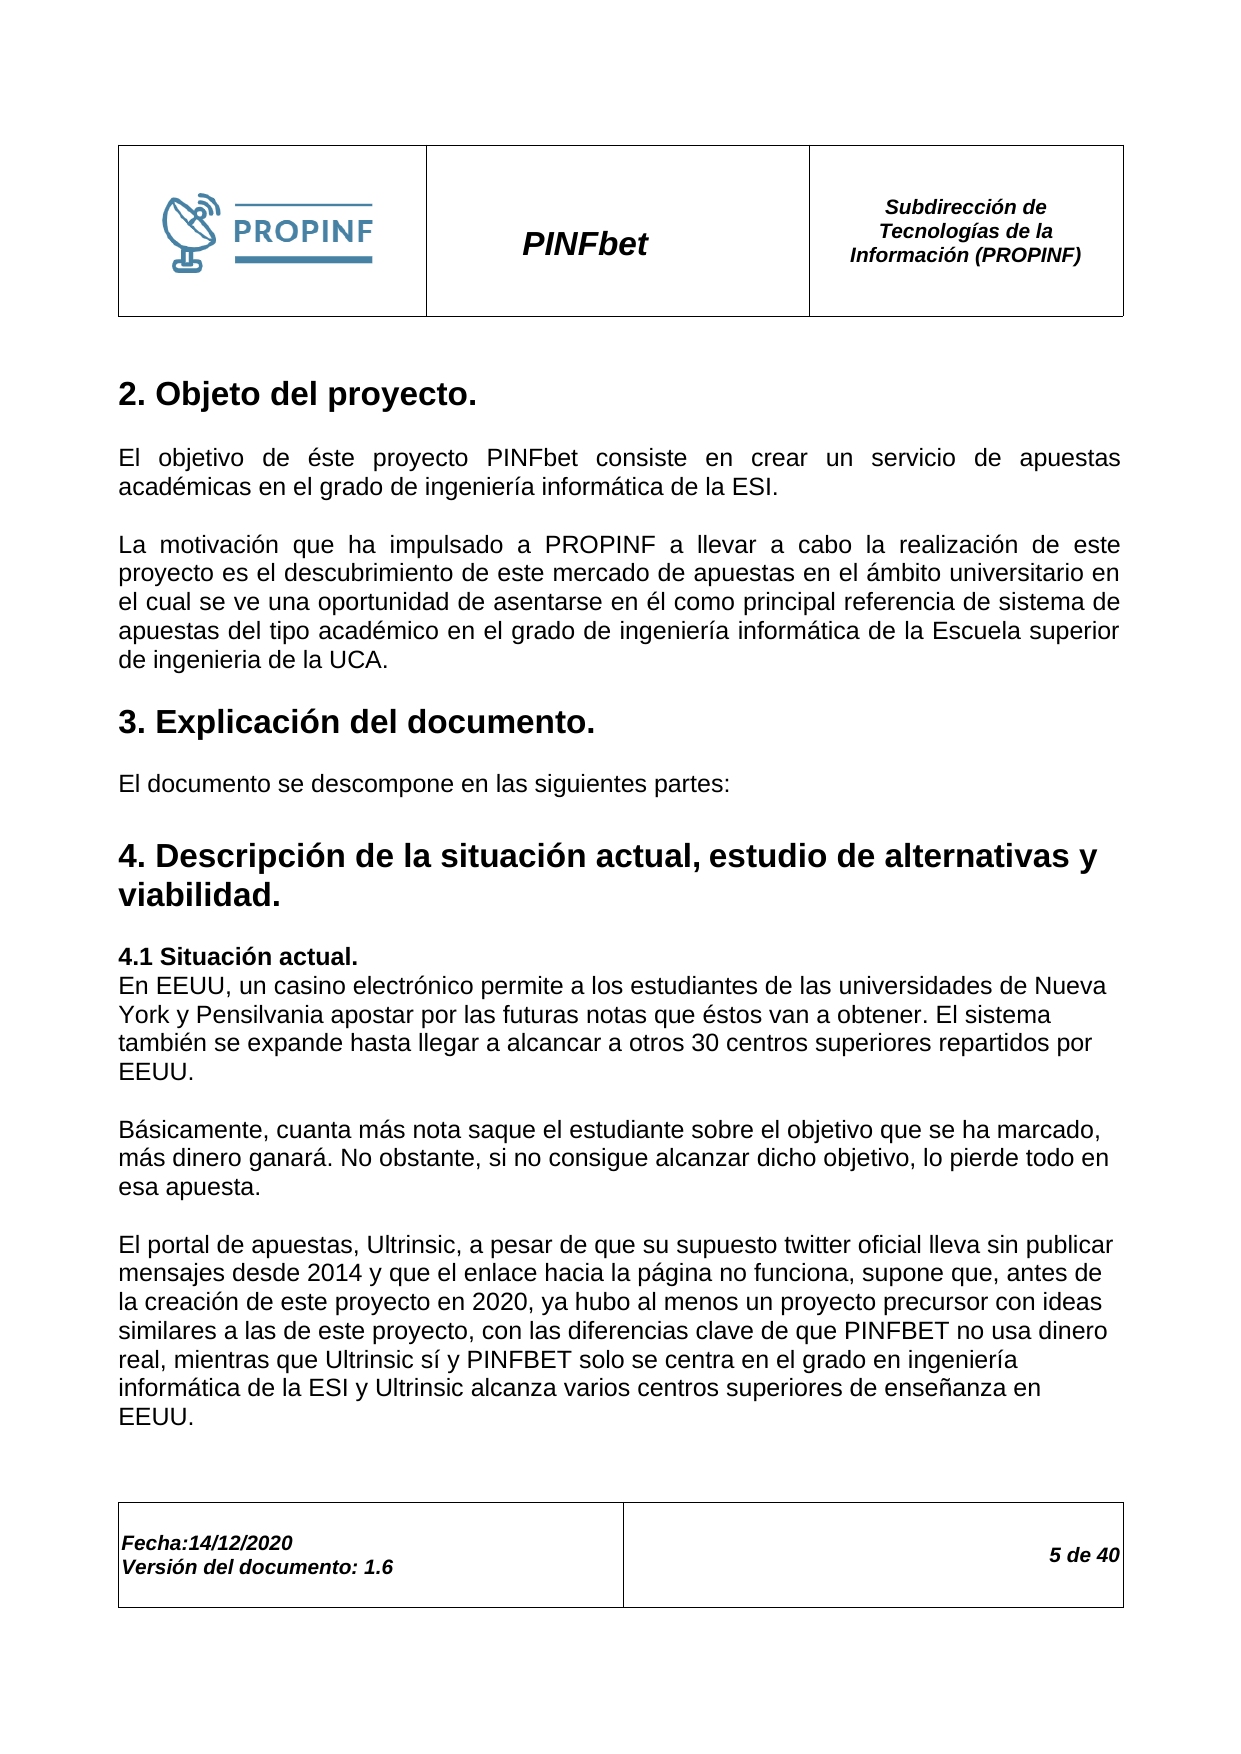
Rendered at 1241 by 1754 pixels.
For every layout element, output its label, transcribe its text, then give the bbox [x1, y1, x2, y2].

text La motivación que ha impulsado a PROPINF a llevar a cabo la realización de este proyecto es el descubrimiento de este mercado de apuestas en el ámbito universitario en el cual se ve una oportunidad de asentarse en él como principal referencia de sistema de apuestas del tipo académico en el grado de ingeniería informática de la Escuela superior de ingenieria de la UCA. [118, 529, 1122, 673]
text 4. Descripción de la situación actual, estudio de alternativas y viabilidad. [118, 836, 1122, 913]
text El portal de apuestas, Ultrinsic, a pesar de que su supuesto twitter oficial lleva sin publicar mensajes desde 2014 y que el enlace hacia la página no funciona, supone que, antes de la creación de este proyecto en 2020, ya hubo al menos un proyecto precursor con ideas similares a las de este proyecto, con las diferencias clave de que PINFBET no usa dinero real, mientras que Ultrinsic sí y PINFBET solo se centra en el grado en ingeniería informática de la ESI y Ultrinsic alcanza varios centros superiores de enseñanza en EEUU. [118, 1229, 1122, 1431]
picture [126, 170, 414, 301]
text En EEUU, un casino electrónico permite a los estudiantes de las universidades de Nueva York y Pensilvania apostar por las futuras notas que éstos van a obtener. El sistema también se expande hasta llegar a alcancar a otros 30 centros superiores repartidos por EEUU. [118, 971, 1122, 1086]
text 3. Explicación del documento. [118, 702, 1122, 741]
text 2. Objeto del proyecto. [118, 374, 1122, 412]
text El documento se descompone en las siguientes partes: [118, 769, 1122, 798]
text El objetivo de éste proyecto PINFbet consiste en crear un servicio de apuestas académicas en el grado de ingeniería informática de la ESI. [118, 443, 1122, 501]
text 4.1 Situación actual. [118, 942, 1122, 971]
text Básicamente, cuanta más nota saque el estudiante sobre el objetivo que se ha marcado, más dinero ganará. No obstante, si no consigue alcanzar dicho objetivo, lo pierde todo en esa apuesta. [118, 1114, 1122, 1201]
